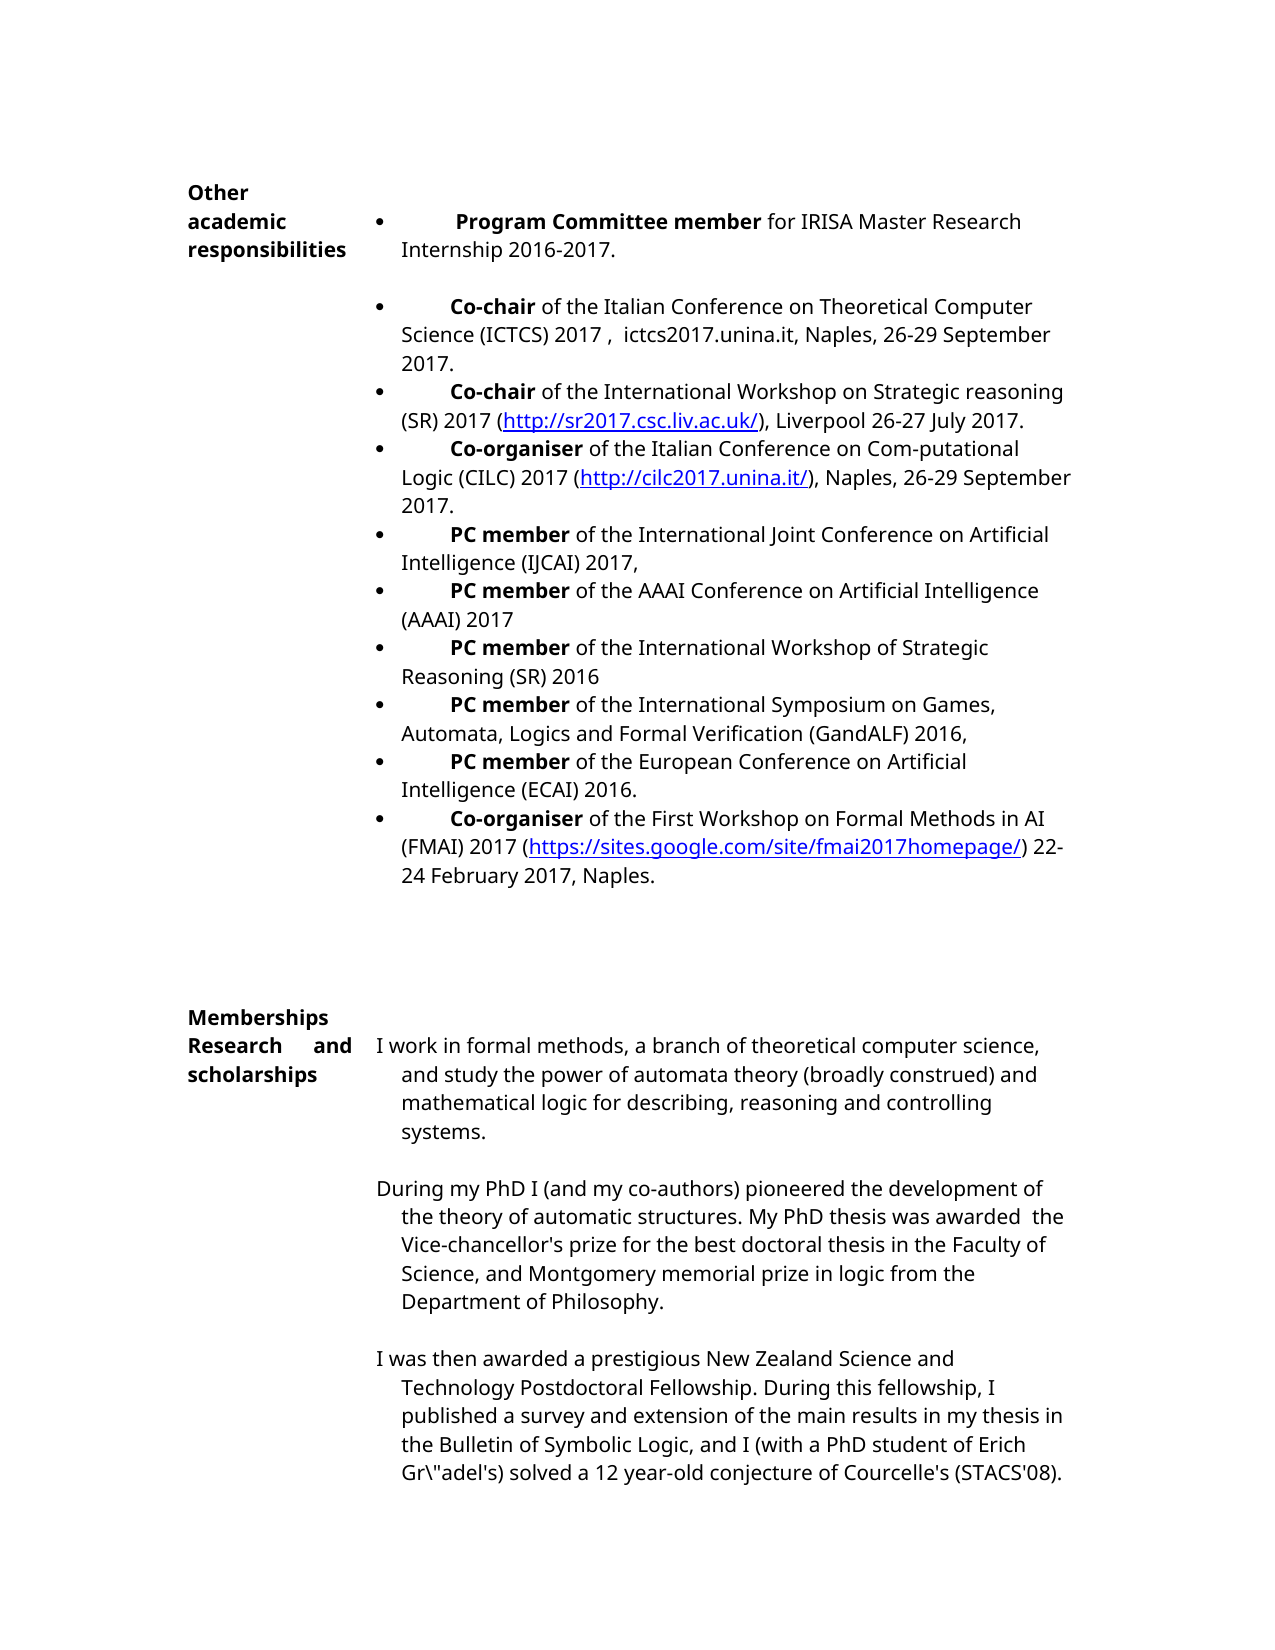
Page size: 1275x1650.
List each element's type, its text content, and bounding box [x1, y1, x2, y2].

table_cell I work in formal methods, a branch of theoretical computer science, and study the power of automata theory (broadly construed) and mathematical logic for describing, reasoning and controlling systems. During my PhD I (and my co-authors) pioneered the development of the theory of automatic structures. My PhD thesis was awarded the Vice-chancellor's prize for the best doctoral thesis in the Faculty of Science, and Montgomery memorial prize in logic from the Department of Philosophy. I was then awarded a prestigious New Zealand Science and Technology Postdoctoral Fellowship. During this fellowship, I published a survey and extension of the main results in my thesis in the Bulletin of Symbolic Logic, and I (with a PhD student of Erich Gr\"adel's) solved a 12 year-old conjecture of Courcelle's (STACS'08). In the last few years, I (with my co-authors) generalised a cornerstone paper on verification of parameterised systems ("Reasoning about Rings", E.A. Emerson, K.S. Namjoshi, {\sc POPL}, 1995) from ring topologies to arbitrary topologies (VMCAI'14). We also completed a book, published by Morgan \& Claypool in 2015, surveying decidability results in parameterised verification. Recently, I was awarded a two year Marie-Curie fellowship from the Istituto Nazionale di Alta Matematica to work on formal methods for parameterised light-weight mobile agents. I opened this direction with an article in the premier conference on autonomous and multiagent systems (AAMAS'15). Subsequently (with my co-authors) I continued this direction and published in top rated conferences (AAMAS'16), and won a best-paper award (PRIMA'15) (invited to the premier journal on autonomous and multi-agent systems JAAMAS). Publications 2007-2017 (*) Raphael Berthon, Bastien Maubert, Aniello Murano, Sasha Rubin, and Moshe Vardi. “Hierarchical Strategic Reasoning”. In: Logic in Computer Science (LICS 2017). 2017. (*) Verification of Multi-agent Systems with Imperfect Information and Public Actions Francesco Belardinelli, Alessio Lomuscio, Aniello Murano, Sasha Rubin Proceedings of the 2017 International Conference on Autonomous Agents & Multiagent Systems, São Paulo, May 8-12, 2017, 2017. (*) Imperfect information games and generalized planning Giuseppe De Giacomo, and Antonio Di Stasio, Aniello Murano, Sasha Rubin International Joint Conference on Artificial Intelligence (IJCAI 2016), Decidability in Parameterized Verification Roderick Bloem, Swen Jacobs, Ayrat Khalimov, Igor Konnov, Sasha Rubin, Helmut Veith, Josef Widder SIGACT News, volume 47, number 2, pages 53-64, 2016. (*) Prompt Alternating-Time Epistemic Logics Benjamin Aminof, Aniello Murano, Sasha Rubin, Florian Zuleger Principles of Knowledge Representation and Reasoning: Proceedings of the Fifteenth International Conference, KR 2016, Cape Town, South Africa, April 25-29, 2016., pages 258-267, 2016. Model Checking Parameterised Multi-token Systems via the Composition Method Benjamin Aminof, Sasha Rubin Automated Reasoning - 8th International Joint Conference, IJCAR 2016, Coimbra, Portugal, June 27 - July 2, 2016, Proceedings, pages 499-515, 2016. (*) Automatic Verification of Multi-Agent Systems in Parameterised Grid-Environments Benjamin Aminof, Aniello Murano, Sasha Rubin, Florian Zuleger Proceedings of the 2016 International Conference on Autonomous Agents & Multiagent Systems, Singapore, May 9-13, 2016, pages 1190-1199, 2016. (*) Graded Strategy Logic: Reasoning about Uniqueness of Nash Equilibria Benjamin Aminof, Vadim Malvone, Aniello Murano, Sasha Rubin Proceedings of the 2016 International Conference on Autonomous Agents & Multiagent Systems, Singapore, May 9-13, 2016, pages 698-706, 2016. (*) First Cycle Games Benjamin Aminof, Sasha Rubin Information and Computation,, 2016. Graded Strategy Logic Benjamin Aminof, Vadim Malvone, Aniello Murano, Sasha Rubin Proceedings 4th International Workshop on Strategic Reasoning, SR 2016, New York, USA., 2016. (*) Decidability of Parameterized Verification Roderick Bloem, Swen Jacobs, Ayrat Khalimov, Igor Konnov, Sasha Rubin, Helmut Veith, Josef Widder 2015, Morgan & Claypool Publishers. (*) Verification of Asynchronous Mobile-Robots in Partially-Known Environments Benjamin Aminof, Aniello Murano, Sasha Rubin, Florian Zuleger PRIMA 2015: Principles and Practice of Multi-Agent Systems - 18th International Conference, Bertinoro, Italy, October 26-30, 2015, Proceedings, pages 185-200, 2015 [Best-Paper Award] Multi-agent Path Planning in Known Dynamic Environments Aniello Murano, Giuseppe Perelli, Sasha Rubin PRIMA 2015: Principles and Practice of Multi-Agent Systems - 18th International Conference, Bertinoro, Italy, October 26-30, 2015, Proceedings, pages 218-231, 2015. On the Expressive Power of Communication Primitives in Parameterised Systems Benjamin Aminof, Sasha Rubin, Florian Zuleger Logic for Programming, Artificial Intelligence, and Reasoning - 20th International Conference, LPAR-20 2015, Suva, Fiji, November 24-28, 2015, Proceedings, pages 313-328, 2015. On CTL* with Graded Path Modalities Benjamin Aminof, Aniello Murano, Sasha Rubin Logic for Programming, Artificial Intelligence, and Reasoning - 20th International Conference, LPAR-20 2015, Suva, Fiji, November 24-28, 2015, Proceedings, pages 281-296, 2015. (*) Liveness of Parameterized Timed Networks Benjamin Aminof, Sasha Rubin, Francesco Spegni, Florian Zuleger Automata, Languages, and Programming - 42nd International Colloquium, ICALP 2015, Kyoto, Japan, July 6-10, 2015, Proceedings, Part II, pages 375-387, 2015. (*) Parameterised Verification of Autonomous Mobile-Agents in Static but Unknown Environments Sasha Rubin Proceedings of the 2015 International Conference on Autonomous Agents and Multiagent Systems, AAMAS 2015, Istanbul, Turkey, May 4-8, 2015, pages 199-208, 2015. Alternating traps in Muller and parity games Andrey Grinshpun, Pakawat Phalitnonkiat, Sasha Rubin, Andrei Tarfulea Theor. Comput. Sci., volume 521, pages 73-91, 2014. First Cycle Games Benjamin Aminof, Sasha Rubin Proceedings 2nd International Workshop on Strategic Reasoning, SR 2014, Grenoble, France, April 5-6, 2014., pages 83-90, 2014. (*) Parameterized Model Checking of Token-Passing Systems Benjamin Aminof, Swen Jacobs, Ayrat Khalimov, Sasha Rubin Verification, Model Checking, and Abstract Interpretation - 15th International Conference, VMCAI 2014, San Diego, CA, USA, January 19-21, 2014, Proceedings, pages 262-281, 2014. (*) Parameterized Model Checking of Rendezvous Systems Benjamin Aminof, Tomer Kotek, Sasha Rubin, Francesco Spegni, Helmut Veith CONCUR 2014 - Concurrency Theory - 25th International Conference, CONCUR 2014, Rome, Italy, September 2-5, 2014. Proceedings, pages 109-124, 2014. 2013 How to Travel between Languages Krishnendu Chatterjee, Siddhesh Chaubal, Sasha Rubin Language and Automata Theory and Applications - 7th International Conference, LATA 2013, Bilbao, Spain, April 2-5, 2013. Proceedings, pages 214-225, 2013. A Myhill-Nerode theorem for automata with advice Alex Kruckman, Sasha Rubin, John Sheridan, Ben Zax Proceedings Third International Symposium on Games, Automata, Logics and Formal Verification, GandALF 2012, Napoli, Italy, September 6-8, 2012., pages 238-246, 2012. (*) Interpretations in Trees with Countably Many Branches Alexander Rabinovich, Sasha Rubin LICS 2012, Proceedings of the 27th Annual IEEE Symposium on Logic in Computer Science, Dubrovnik, Croatia, June 25-28, 2012, pages 551-560, 2012. (*) Automata-based presentations of infinite structures Vince Bárány, Erich Grädel, Sasha Rubin Chapter in Finite and Algorithmic Model Theory (Javier Esparza, Christian Michaux, Charles Steinhorn, eds.), pages 1-76, 2011, Cambridge University Press. Note: Cambridge Books Online (*) Automata Presenting Structures: A Survey of the Finite String Case Sasha Rubin Bulletin of Symbolic Logic, volume 14, number 2, pages 169-209, 2008. (*) Cardinality and counting quantifiers on omega-automatic structures Lukasz Kaiser, Sasha Rubin, Vince Bárány STACS 2008, 25th Annual Symposium on Theoretical Aspects of Computer Science, Bordeaux, France, February 21-23, 2008, Proceedings, pages 385-396, 2008. (*) Order-Invariant MSO is Stronger than Counting MSO in the Finite Tobias Ganzow, Sasha Rubin STACS 2008, 25th Annual Symposium on Theoretical Aspects of Computer Science, Bordeaux, France, February 21-23, 2008, Proceedings, pages 313-324, 2008. (*) Automatic Structures: Richness and Limitations Bakhadyr Khoussainov, André Nies, Sasha Rubin, Frank Stephan Logical Methods in Computer Science, volume 3, number 2, 2007. [364, 1032, 1083, 1487]
table_cell Program Committee member for IRISA Master Research Internship 2016-2017. Co-chair of the Italian Conference on Theoretical Computer Science (ICTCS) 2017 , ictcs2017.unina.it, Naples, 26-29 September 2017. Co-chair of the International Workshop on Strategic reasoning (SR) 2017 (http://sr2017.csc.liv.ac.uk/), Liverpool 26-27 July 2017. Co-organiser of the Italian Conference on Com-putational Logic (CILC) 2017 (http://cilc2017.unina.it/), Naples, 26-29 September 2017. PC member of the International Joint Conference on Artificial Intelligence (IJCAI) 2017, PC member of the AAAI Conference on Artificial Intelligence (AAAI) 2017 PC member of the International Workshop of Strategic Reasoning (SR) 2016 PC member of the International Symposium on Games, Automata, Logics and Formal Verification (GandALF) 2016, PC member of the European Conference on Artificial Intelligence (ECAI) 2016. Co-organiser of the First Workshop on Formal Methods in AI (FMAI) 2017 (https://sites.google.com/site/fmai2017homepage/) 22-24 February 2017, Naples. [364, 150, 1083, 1032]
table_cell Other academic responsibilities Memberships [176, 150, 364, 1032]
table_cell Research and scholarships [176, 1032, 364, 1487]
